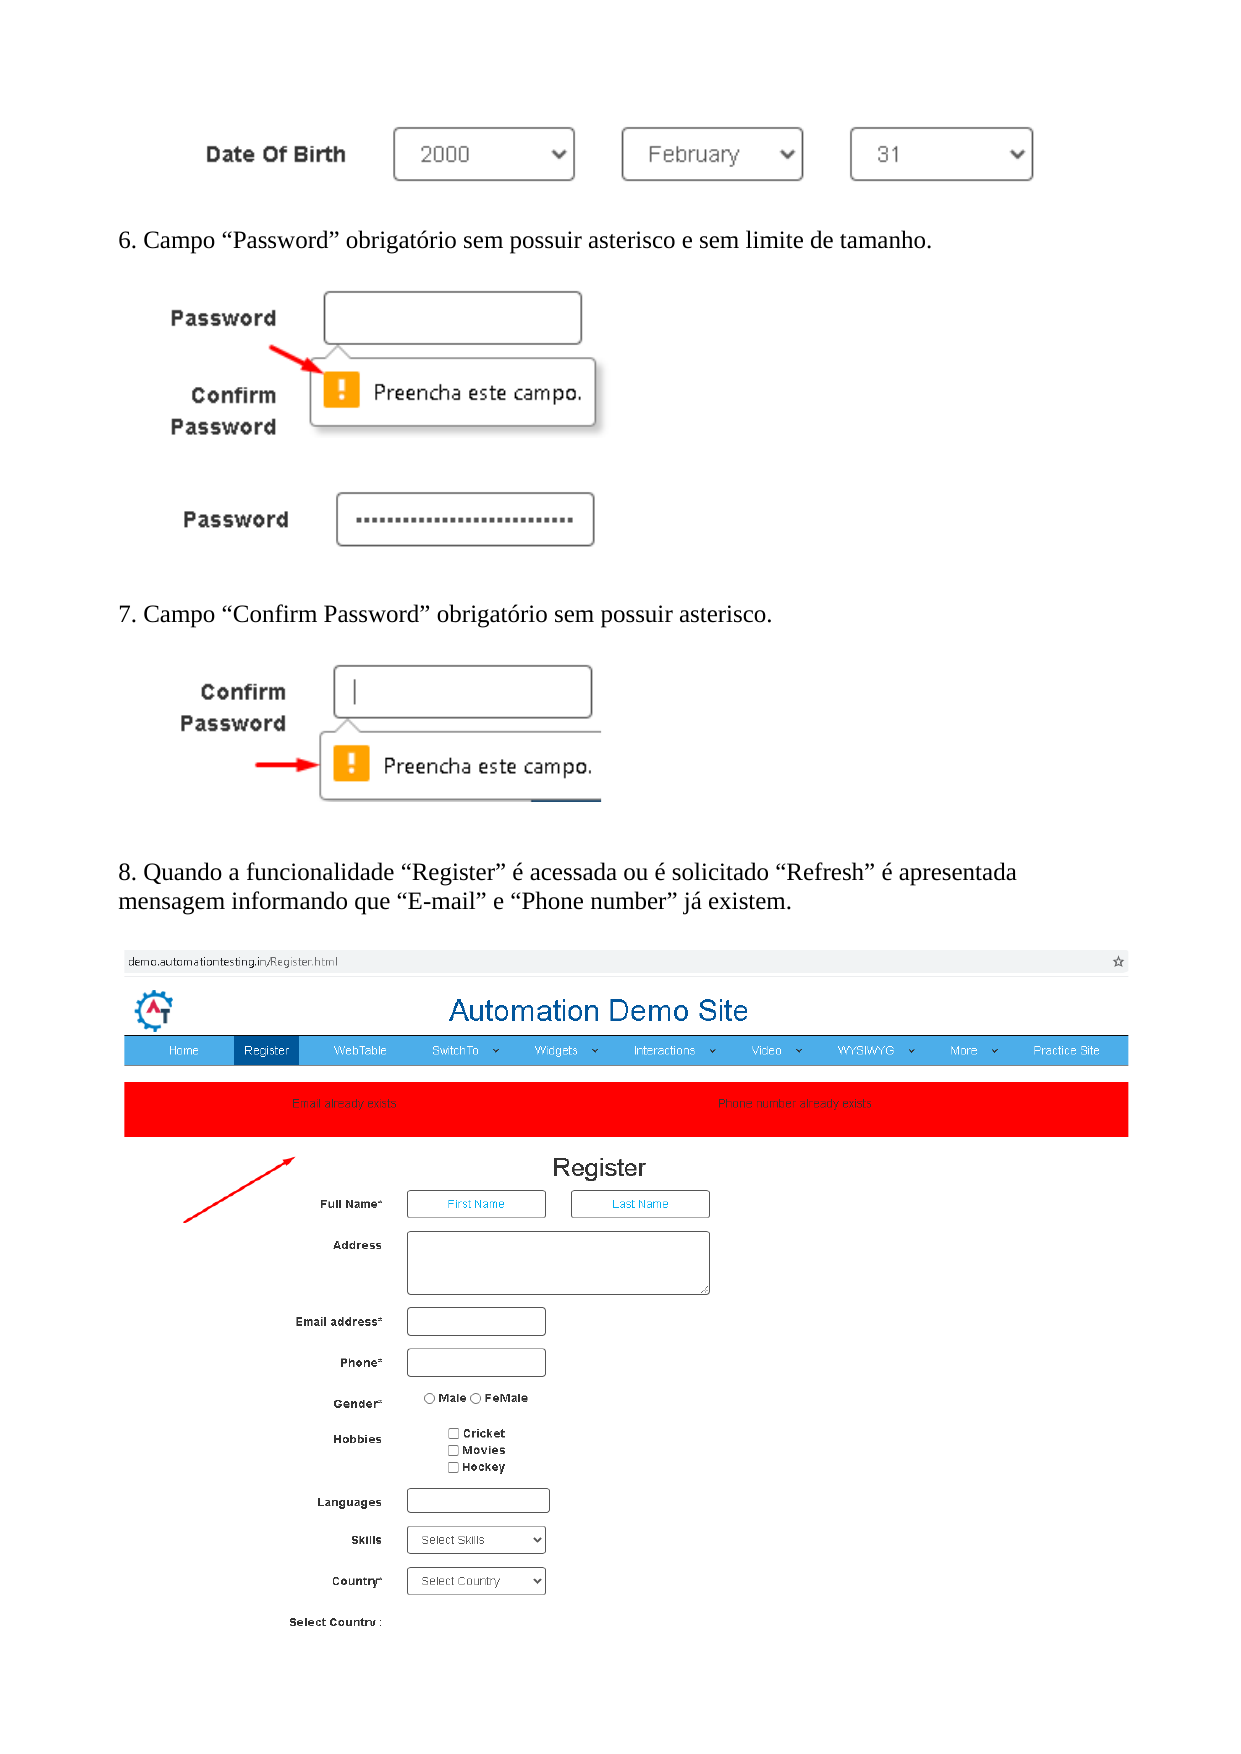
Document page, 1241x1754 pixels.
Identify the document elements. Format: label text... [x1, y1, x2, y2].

text 7. Campo “Confirm Password” obrigatório sem possuir asterisco. [118, 599, 1122, 627]
picture [144, 282, 623, 438]
text 6. Campo “Password” obrigatório sem possuir asterisco e sem limite de tamanho. [118, 225, 1122, 254]
picture [166, 656, 602, 802]
text 8. Quando a funcionalidade “Register” é acessada ou é solicitado “Refresh” é apresentada mensagem informando que “E-mail” e “Phone number” já existem. [118, 857, 1122, 915]
picture [155, 483, 612, 561]
picture [184, 118, 1057, 197]
picture [124, 950, 1129, 1626]
